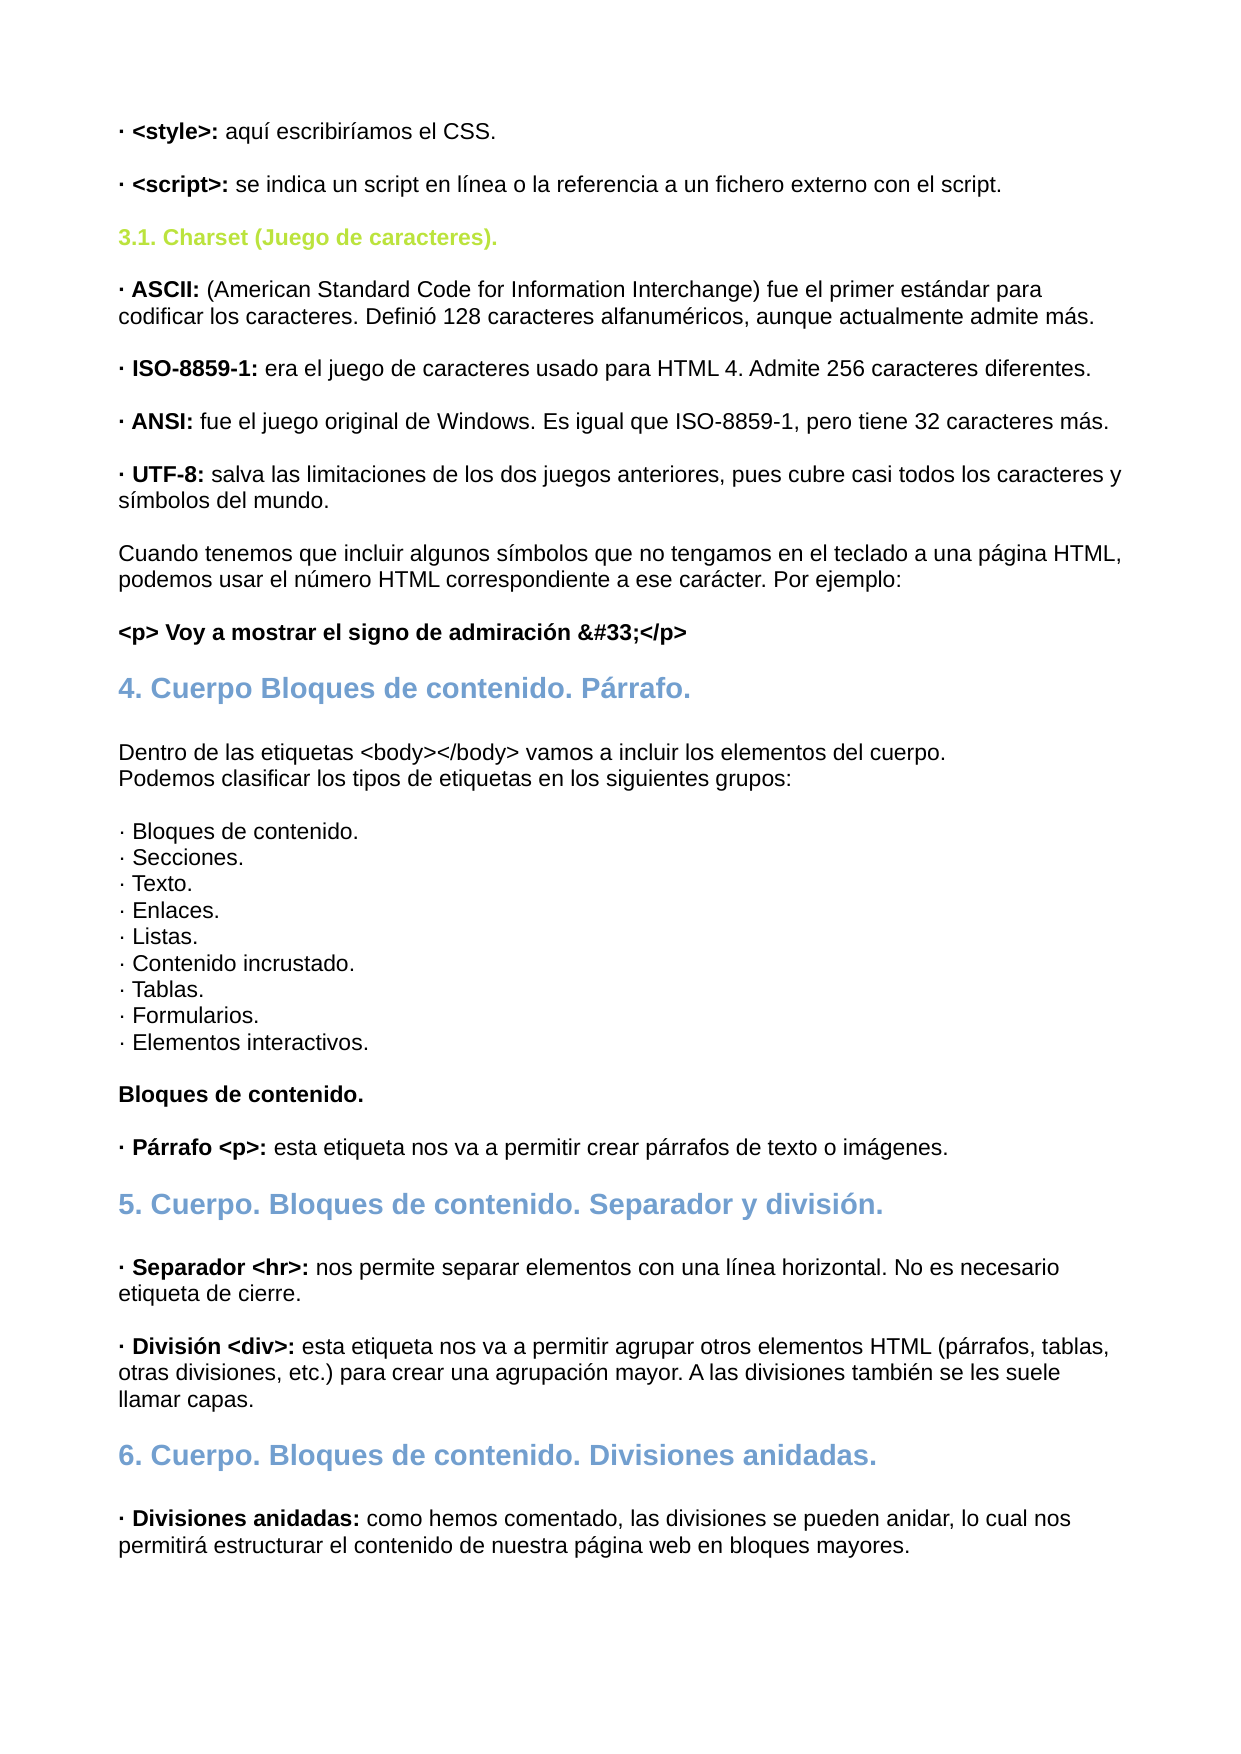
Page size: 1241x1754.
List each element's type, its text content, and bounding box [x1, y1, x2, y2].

text · Enlaces. [118, 897, 1122, 923]
text · Formularios. [118, 1002, 1122, 1028]
text · División <div>: esta etiqueta nos va a permitir agrupar otros elementos HTML (párrafos, tablas, otras divisiones, etc.) para crear una agrupación mayor. A las divisiones también se les suele llamar capas. [118, 1333, 1122, 1412]
text · Listas. [118, 923, 1122, 949]
text Cuando tenemos que incluir algunos símbolos que no tengamos en el teclado a una página HTML, podemos usar el número HTML correspondiente a ese carácter. Por ejemplo: [118, 540, 1122, 592]
text 4. Cuerpo Bloques de contenido. Párrafo. [118, 672, 1122, 705]
text · Párrafo <p>: esta etiqueta nos va a permitir crear párrafos de texto o imágenes. [118, 1134, 1122, 1160]
text · Elementos interactivos. [118, 1028, 1122, 1055]
text · ANSI: fue el juego original de Windows. Es igual que ISO-8859-1, pero tiene 32 caracteres más. [118, 408, 1122, 434]
text · Tablas. [118, 976, 1122, 1002]
text · Separador <hr>: nos permite separar elementos con una línea horizontal. No es necesario etiqueta de cierre. [118, 1254, 1122, 1306]
text · Contenido incrustado. [118, 949, 1122, 976]
text Dentro de las etiquetas <body></body> vamos a incluir los elementos del cuerpo. [118, 739, 1122, 765]
text 6. Cuerpo. Bloques de contenido. Divisiones anidadas. [118, 1438, 1122, 1472]
text · <style>: aquí escribiríamos el CSS. [118, 118, 1122, 144]
text · Texto. [118, 870, 1122, 897]
text · Divisiones anidadas: como hemos comentado, las divisiones se pueden anidar, lo cual nos permitirá estructurar el contenido de nuestra página web en bloques mayores. [118, 1505, 1122, 1558]
text · Bloques de contenido. [118, 818, 1122, 844]
text 3.1. Charset (Juego de caracteres). [118, 223, 1122, 250]
text <p> Voy a mostrar el signo de admiración &#33;</p> [118, 619, 1122, 645]
text Podemos clasificar los tipos de etiquetas en los siguientes grupos: [118, 765, 1122, 791]
text · ISO-8859-1: era el juego de caracteres usado para HTML 4. Admite 256 caracteres diferentes. [118, 355, 1122, 382]
text · Secciones. [118, 844, 1122, 870]
text · ASCII: (American Standard Code for Information Interchange) fue el primer estándar para codificar los caracteres. Definió 128 caracteres alfanuméricos, aunque actualmente admite más. [118, 276, 1122, 329]
text 5. Cuerpo. Bloques de contenido. Separador y división. [118, 1187, 1122, 1220]
text · <script>: se indica un script en línea o la referencia a un fichero externo con el script. [118, 171, 1122, 197]
text Bloques de contenido. [118, 1081, 1122, 1108]
text · UTF-8: salva las limitaciones de los dos juegos anteriores, pues cubre casi todos los caracteres y símbolos del mundo. [118, 461, 1122, 513]
